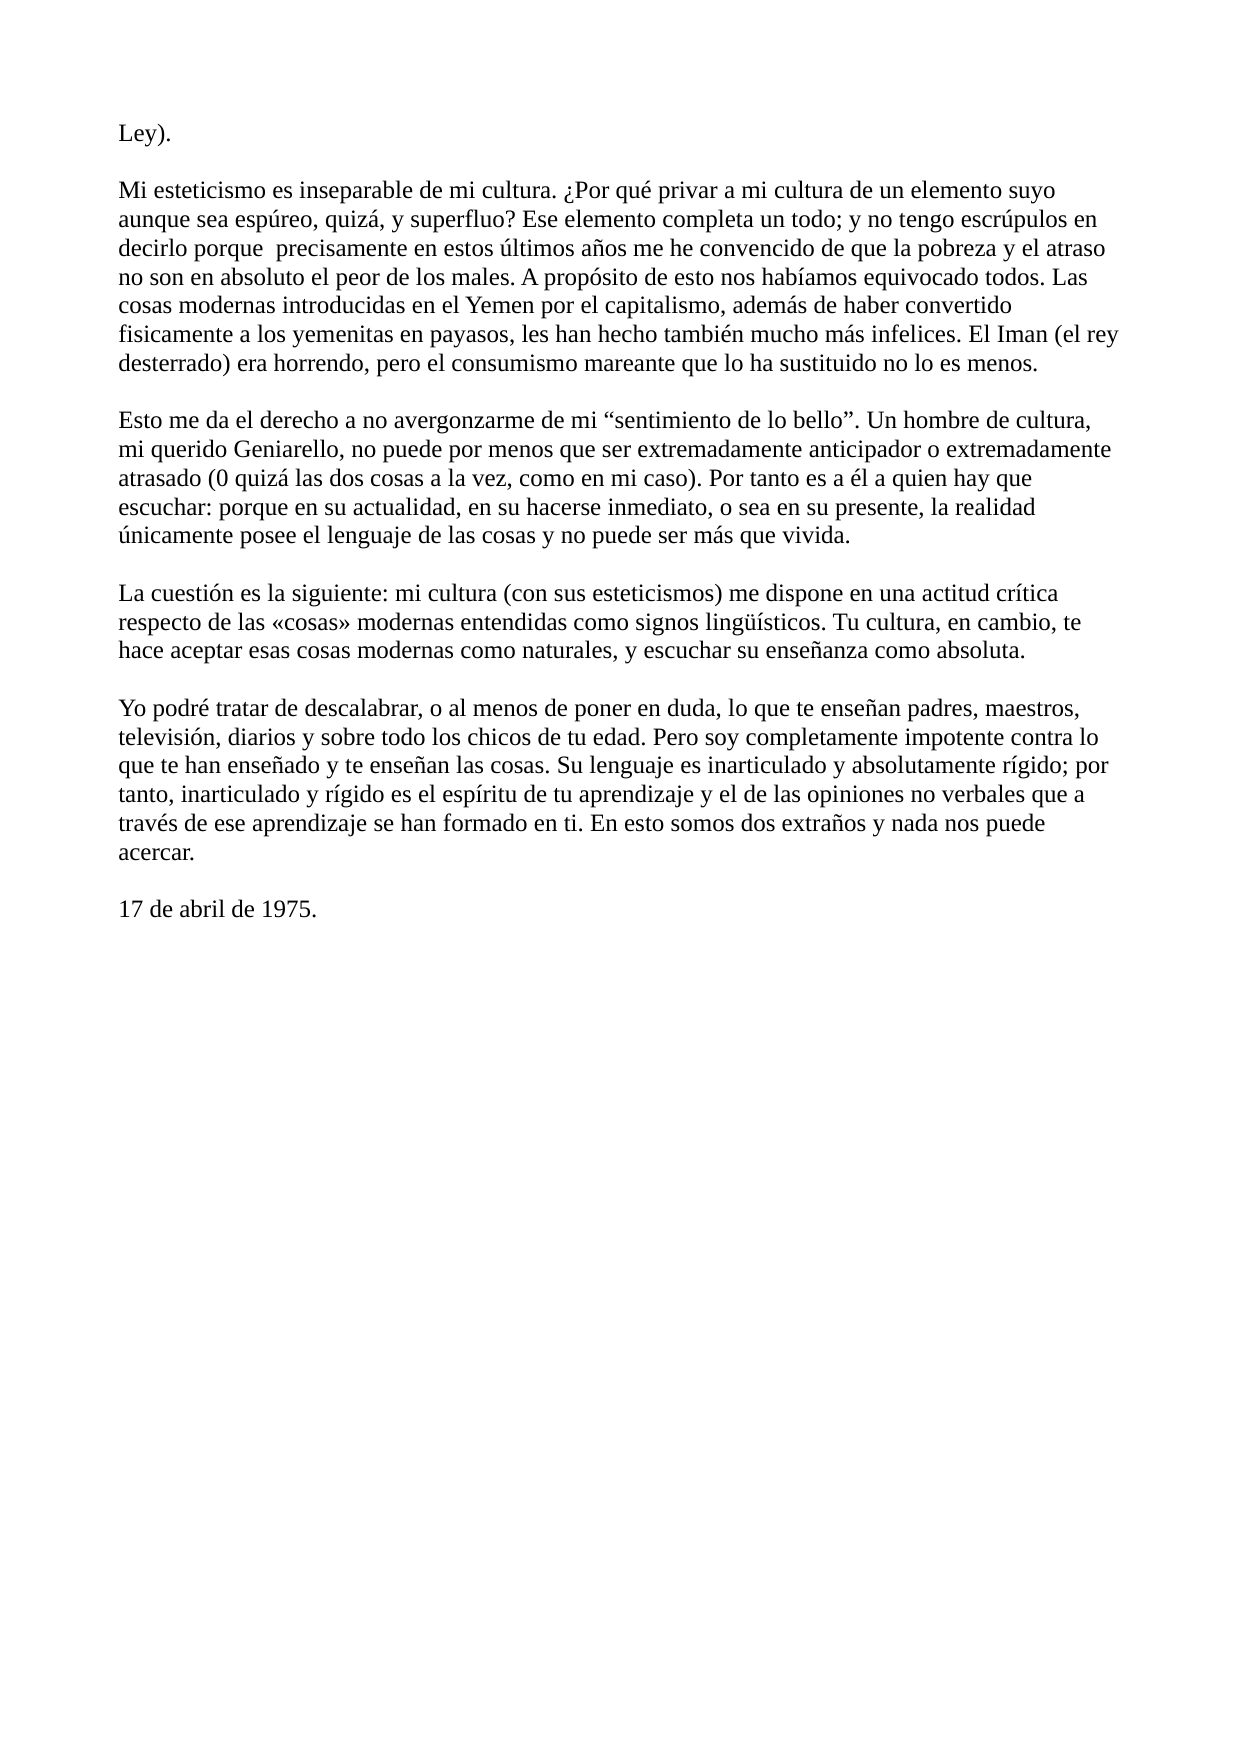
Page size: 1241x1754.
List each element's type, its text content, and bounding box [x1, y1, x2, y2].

text Ley). [118, 118, 1122, 147]
text Esto me da el derecho a no avergonzarme de mi “sentimiento de lo bello”. Un hombre de cultura, mi querido Geniarello, no puede por menos que ser extremadamente anticipador o extremadamente atrasado (0 quizá las dos cosas a la vez, como en mi caso). Por tanto es a él a quien hay que escuchar: porque en su actualidad, en su hacerse inmediato, o sea en su presente, la realidad únicamente posee el lenguaje de las cosas y no puede ser más que vivida. [118, 406, 1122, 549]
text La cuestión es la siguiente: mi cultura (con sus esteticismos) me dispone en una actitud crítica respecto de las «cosas» modernas entendidas como signos lingüísticos. Tu cultura, en cambio, te hace aceptar esas cosas modernas como naturales, y escuchar su enseñanza como absoluta. [118, 578, 1122, 664]
text Mi esteticismo es inseparable de mi cultura. ¿Por qué privar a mi cultura de un elemento suyo aunque sea espúreo, quizá, y superfluo? Ese elemento completa un todo; y no tengo escrúpulos en decirlo porque precisamente en estos últimos años me he convencido de que la pobreza y el atraso no son en absoluto el peor de los males. A propósito de esto nos habíamos equivocado todos. Las cosas modernas introducidas en el Yemen por el capitalismo, además de haber convertido fisicamente a los yemenitas en payasos, les han hecho también mucho más infelices. El Iman (el rey desterrado) era horrendo, pero el consumismo mareante que lo ha sustituido no lo es menos. [118, 176, 1122, 377]
text 17 de abril de 1975. [118, 894, 1122, 923]
text Yo podré tratar de descalabrar, o al menos de poner en duda, lo que te enseñan padres, maestros, televisión, diarios y sobre todo los chicos de tu edad. Pero soy completamente impotente contra lo que te han enseñado y te enseñan las cosas. Su lenguaje es inarticulado y absolutamente rígido; por tanto, inarticulado y rígido es el espíritu de tu aprendizaje y el de las opiniones no verbales que a través de ese aprendizaje se han formado en ti. En esto somos dos extraños y nada nos puede acercar. [118, 693, 1122, 866]
